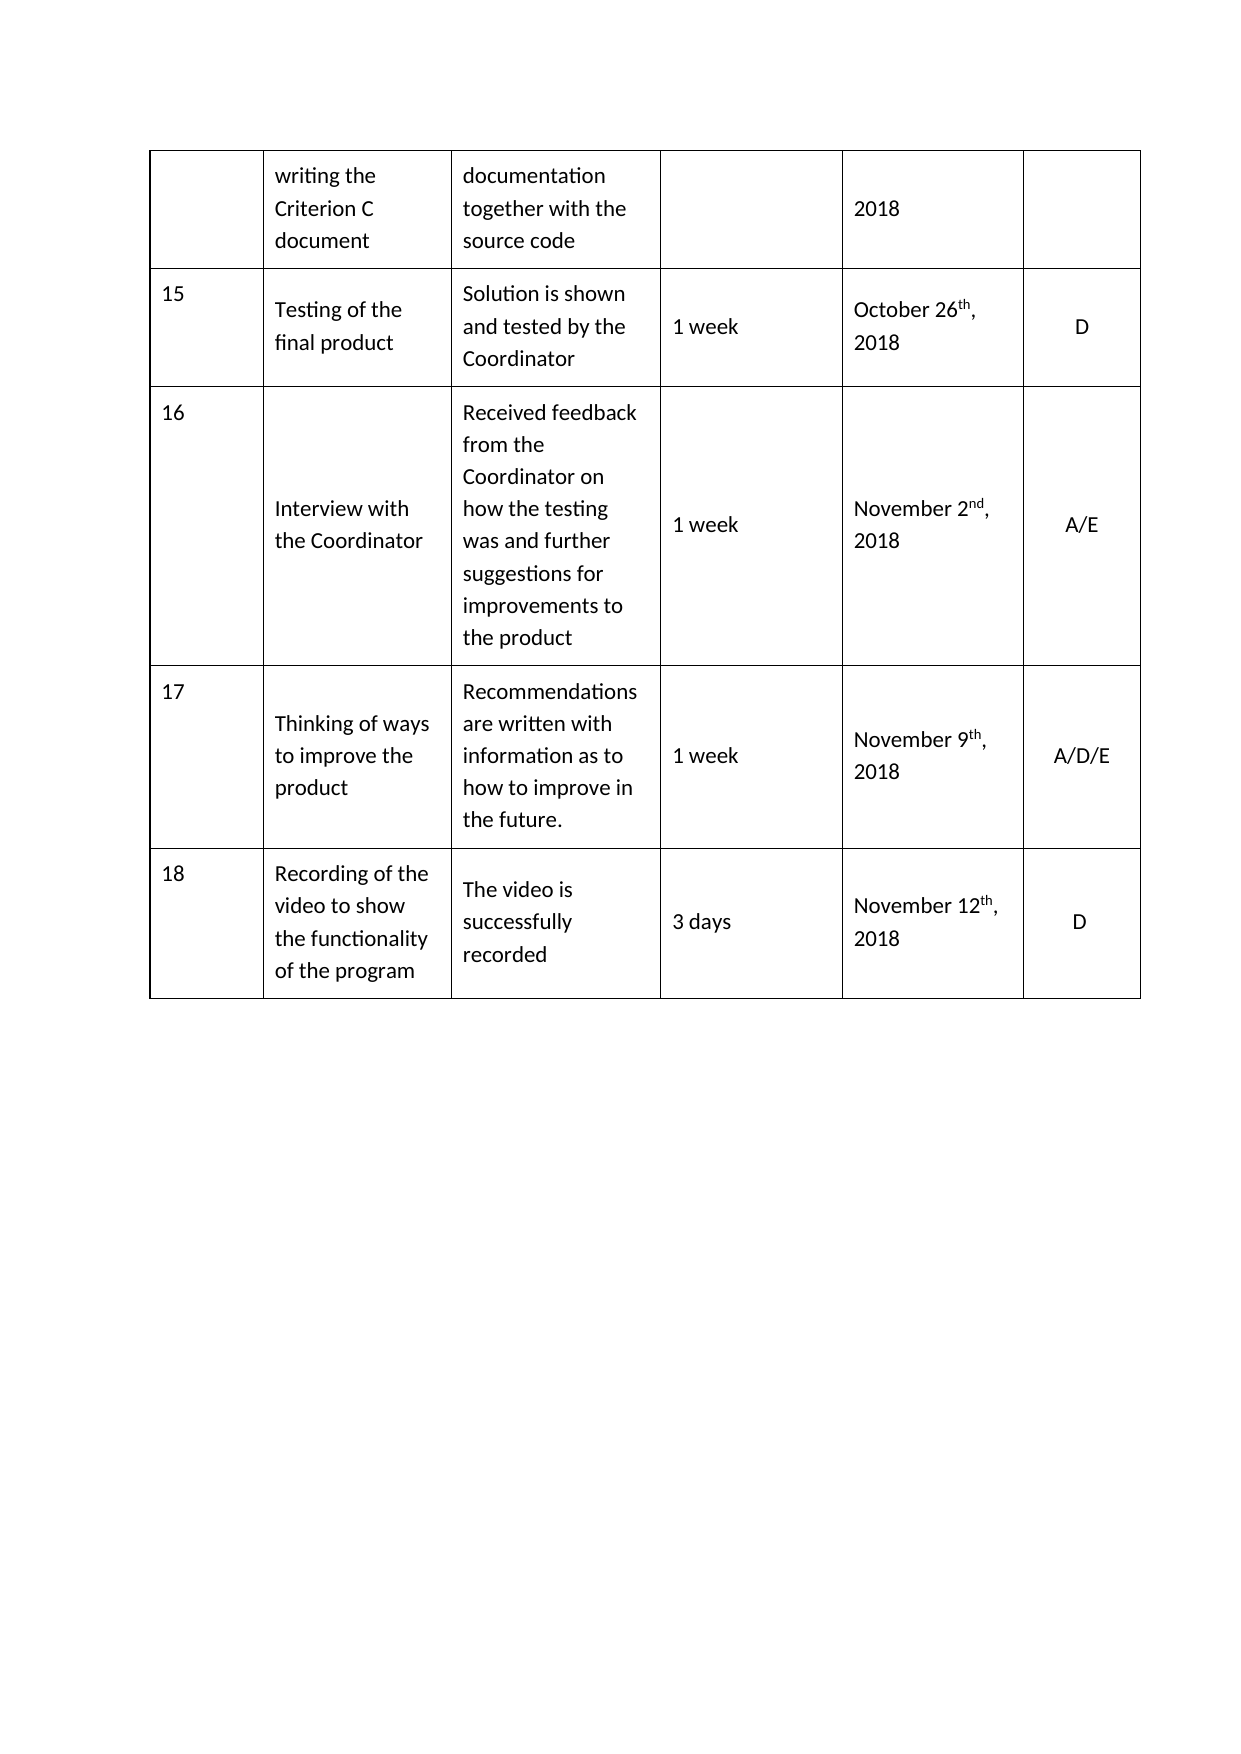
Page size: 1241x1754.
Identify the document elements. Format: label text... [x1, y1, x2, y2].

table_cell [958, 999, 1023, 1052]
table_cell [517, 999, 611, 1052]
table_cell [847, 999, 958, 1052]
table_cell [151, 151, 263, 268]
table_cell Testing of the final product [264, 269, 451, 386]
table_cell 16 [151, 387, 263, 665]
table_cell Received feedback from the Coordinator on how the testing was and further suggestions for improvements to the product [452, 387, 660, 665]
table_cell A/E [1024, 387, 1140, 665]
table_cell Interview with the Coordinator [264, 387, 451, 665]
table_cell [1024, 151, 1140, 268]
table_cell October 26th, 2018 [843, 269, 1023, 386]
table_cell Recommendations are written with information as to how to improve in the future. [452, 666, 660, 848]
table_cell D [1024, 269, 1140, 386]
table_cell November 2nd, 2018 [843, 387, 1023, 665]
table_cell 1 week [661, 269, 842, 386]
table_cell November 12th, 2018 [843, 849, 1023, 998]
table_cell [661, 151, 842, 268]
table_cell [263, 999, 475, 1052]
table_cell documentation together with the source code [452, 151, 660, 268]
table_cell 1 week [661, 666, 842, 848]
table_cell [150, 999, 263, 1052]
table_cell 17 [151, 666, 263, 848]
table_cell [754, 999, 847, 1052]
table_cell Recording of the video to show the functionality of the program [264, 849, 451, 998]
table_cell [1023, 999, 1140, 1052]
table_cell [475, 999, 517, 1052]
table_cell 2018 [843, 151, 1023, 268]
table_cell 1 week [661, 387, 842, 665]
table_cell 3 days [661, 849, 842, 998]
table_cell 15 [151, 269, 263, 386]
table_cell November 9th, 2018 [843, 666, 1023, 848]
table_cell Solution is shown and tested by the Coordinator [452, 269, 660, 386]
table_cell The video is successfully recorded [452, 849, 660, 998]
table_cell D [1024, 849, 1140, 998]
table_cell 18 [151, 849, 263, 998]
table_cell writing the Criterion C document [264, 151, 451, 268]
table_cell Thinking of ways to improve the product [264, 666, 451, 848]
table_cell A/D/E [1024, 666, 1140, 848]
table_cell [611, 999, 754, 1052]
